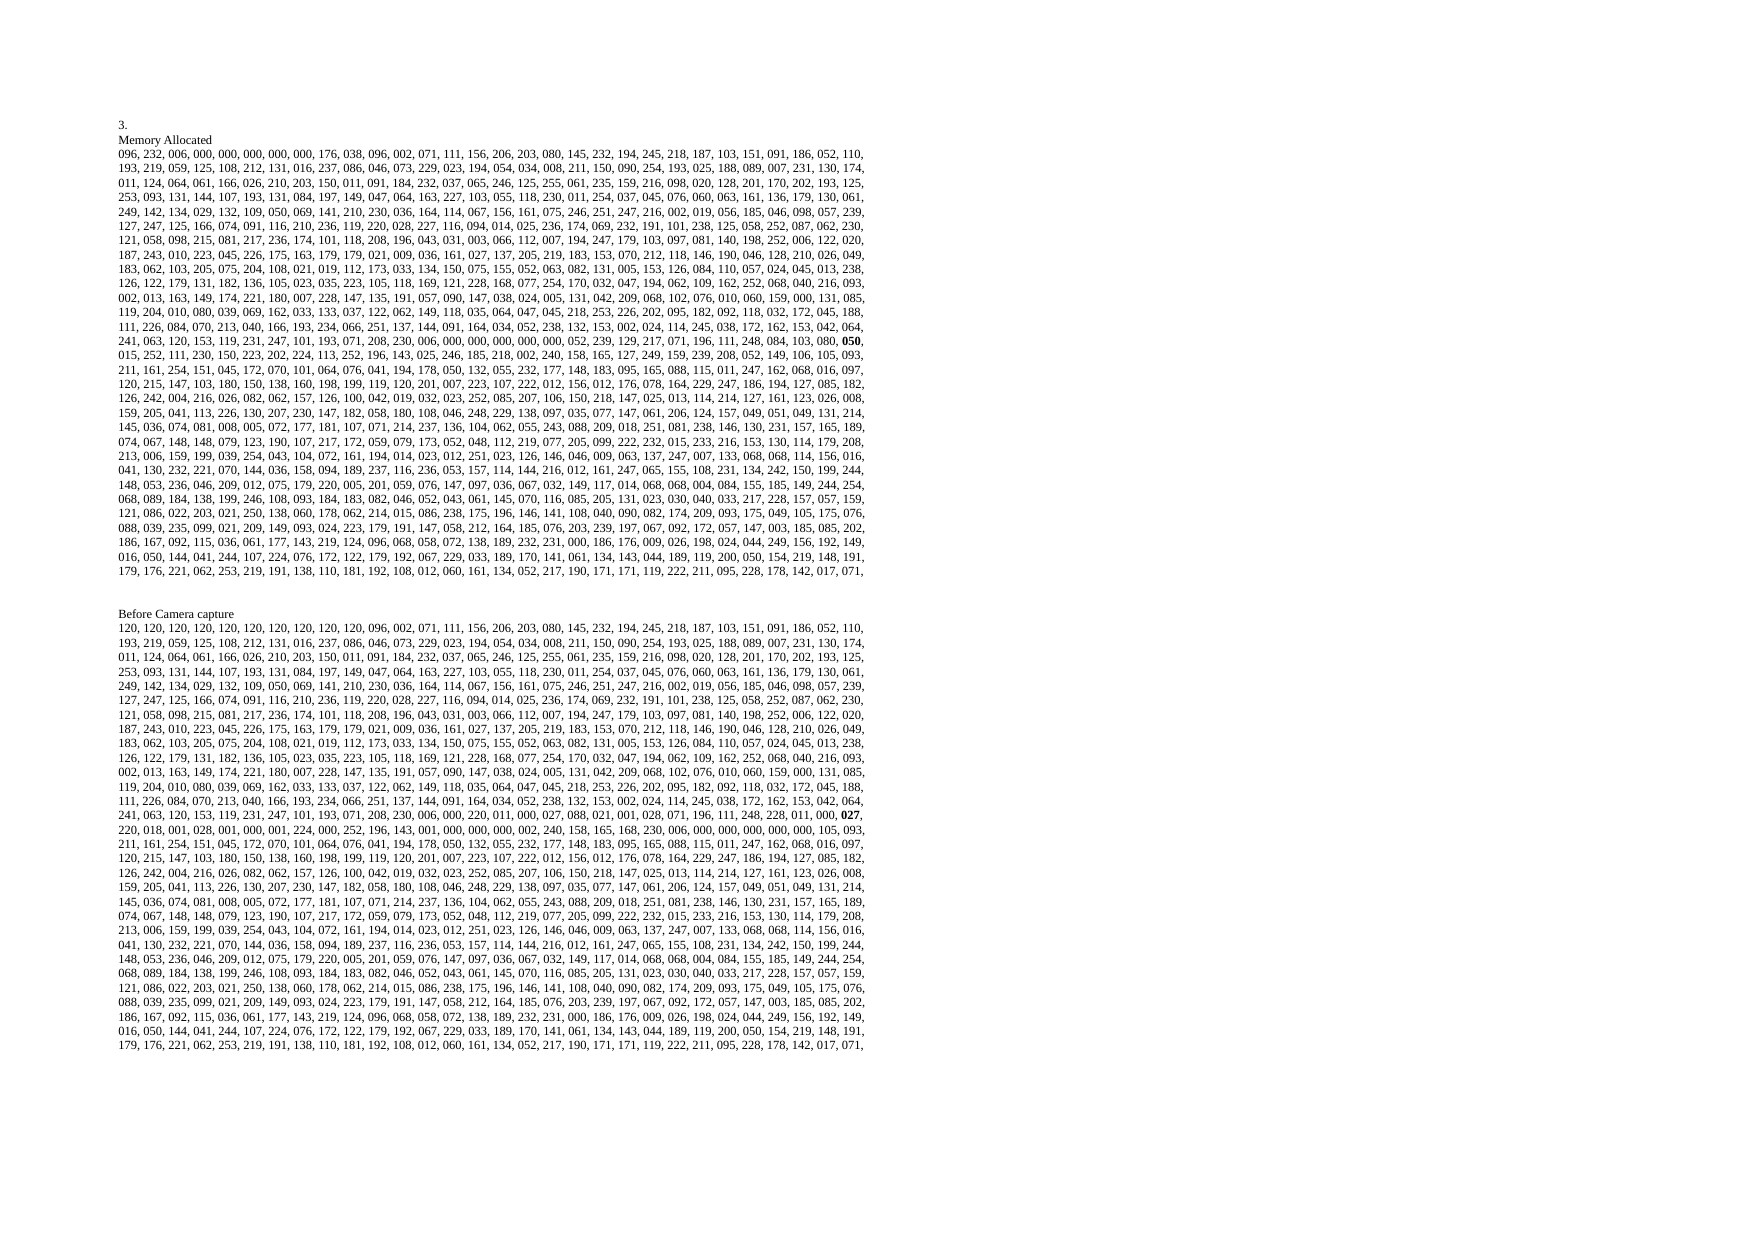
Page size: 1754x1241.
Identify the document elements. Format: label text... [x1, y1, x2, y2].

text 088, 039, 235, 099, 021, 209, 149, 093, 024, 223, 179, 191, 147, 058, 212, 164, 185, 076, 203, 239, 197, 067, 092, 172, 057, 147, 003, 185, 085, 202, [118, 995, 1635, 1009]
text 211, 161, 254, 151, 045, 172, 070, 101, 064, 076, 041, 194, 178, 050, 132, 055, 232, 177, 148, 183, 095, 165, 088, 115, 011, 247, 162, 068, 016, 097, [118, 362, 1635, 377]
text 015, 252, 111, 230, 150, 223, 202, 224, 113, 252, 196, 143, 025, 246, 185, 218, 002, 240, 158, 165, 127, 249, 159, 239, 208, 052, 149, 106, 105, 093, [118, 348, 1635, 362]
text 186, 167, 092, 115, 036, 061, 177, 143, 219, 124, 096, 068, 058, 072, 138, 189, 232, 231, 000, 186, 176, 009, 026, 198, 024, 044, 249, 156, 192, 149, [118, 1009, 1635, 1024]
text 111, 226, 084, 070, 213, 040, 166, 193, 234, 066, 251, 137, 144, 091, 164, 034, 052, 238, 132, 153, 002, 024, 114, 245, 038, 172, 162, 153, 042, 064, [118, 794, 1635, 808]
text 249, 142, 134, 029, 132, 109, 050, 069, 141, 210, 230, 036, 164, 114, 067, 156, 161, 075, 246, 251, 247, 216, 002, 019, 056, 185, 046, 098, 057, 239, [118, 204, 1635, 219]
text 249, 142, 134, 029, 132, 109, 050, 069, 141, 210, 230, 036, 164, 114, 067, 156, 161, 075, 246, 251, 247, 216, 002, 019, 056, 185, 046, 098, 057, 239, [118, 679, 1635, 693]
text 074, 067, 148, 148, 079, 123, 190, 107, 217, 172, 059, 079, 173, 052, 048, 112, 219, 077, 205, 099, 222, 232, 015, 233, 216, 153, 130, 114, 179, 208, [118, 434, 1635, 449]
text 253, 093, 131, 144, 107, 193, 131, 084, 197, 149, 047, 064, 163, 227, 103, 055, 118, 230, 011, 254, 037, 045, 076, 060, 063, 161, 136, 179, 130, 061, [118, 190, 1635, 204]
text 111, 226, 084, 070, 213, 040, 166, 193, 234, 066, 251, 137, 144, 091, 164, 034, 052, 238, 132, 153, 002, 024, 114, 245, 038, 172, 162, 153, 042, 064, [118, 319, 1635, 334]
text 145, 036, 074, 081, 008, 005, 072, 177, 181, 107, 071, 214, 237, 136, 104, 062, 055, 243, 088, 209, 018, 251, 081, 238, 146, 130, 231, 157, 165, 189, [118, 894, 1635, 909]
text 241, 063, 120, 153, 119, 231, 247, 101, 193, 071, 208, 230, 006, 000, 000, 000, 000, 000, 052, 239, 129, 217, 071, 196, 111, 248, 084, 103, 080, 050, [118, 334, 1635, 348]
text 119, 204, 010, 080, 039, 069, 162, 033, 133, 037, 122, 062, 149, 118, 035, 064, 047, 045, 218, 253, 226, 202, 095, 182, 092, 118, 032, 172, 045, 188, [118, 305, 1635, 319]
text 211, 161, 254, 151, 045, 172, 070, 101, 064, 076, 041, 194, 178, 050, 132, 055, 232, 177, 148, 183, 095, 165, 088, 115, 011, 247, 162, 068, 016, 097, [118, 837, 1635, 851]
text 120, 215, 147, 103, 180, 150, 138, 160, 198, 199, 119, 120, 201, 007, 223, 107, 222, 012, 156, 012, 176, 078, 164, 229, 247, 186, 194, 127, 085, 182, [118, 851, 1635, 866]
text 074, 067, 148, 148, 079, 123, 190, 107, 217, 172, 059, 079, 173, 052, 048, 112, 219, 077, 205, 099, 222, 232, 015, 233, 216, 153, 130, 114, 179, 208, [118, 909, 1635, 923]
text 041, 130, 232, 221, 070, 144, 036, 158, 094, 189, 237, 116, 236, 053, 157, 114, 144, 216, 012, 161, 247, 065, 155, 108, 231, 134, 242, 150, 199, 244, [118, 463, 1635, 477]
text 121, 058, 098, 215, 081, 217, 236, 174, 101, 118, 208, 196, 043, 031, 003, 066, 112, 007, 194, 247, 179, 103, 097, 081, 140, 198, 252, 006, 122, 020, [118, 233, 1635, 247]
text 193, 219, 059, 125, 108, 212, 131, 016, 237, 086, 046, 073, 229, 023, 194, 054, 034, 008, 211, 150, 090, 254, 193, 025, 188, 089, 007, 231, 130, 174, [118, 161, 1635, 176]
text 148, 053, 236, 046, 209, 012, 075, 179, 220, 005, 201, 059, 076, 147, 097, 036, 067, 032, 149, 117, 014, 068, 068, 004, 084, 155, 185, 149, 244, 254, [118, 477, 1635, 492]
text 126, 122, 179, 131, 182, 136, 105, 023, 035, 223, 105, 118, 169, 121, 228, 168, 077, 254, 170, 032, 047, 194, 062, 109, 162, 252, 068, 040, 216, 093, [118, 751, 1635, 765]
text 120, 215, 147, 103, 180, 150, 138, 160, 198, 199, 119, 120, 201, 007, 223, 107, 222, 012, 156, 012, 176, 078, 164, 229, 247, 186, 194, 127, 085, 182, [118, 377, 1635, 391]
text 3. [118, 118, 1635, 132]
text 213, 006, 159, 199, 039, 254, 043, 104, 072, 161, 194, 014, 023, 012, 251, 023, 126, 146, 046, 009, 063, 137, 247, 007, 133, 068, 068, 114, 156, 016, [118, 449, 1635, 463]
text 096, 232, 006, 000, 000, 000, 000, 000, 176, 038, 096, 002, 071, 111, 156, 206, 203, 080, 145, 232, 194, 245, 218, 187, 103, 151, 091, 186, 052, 110, [118, 147, 1635, 161]
text 213, 006, 159, 199, 039, 254, 043, 104, 072, 161, 194, 014, 023, 012, 251, 023, 126, 146, 046, 009, 063, 137, 247, 007, 133, 068, 068, 114, 156, 016, [118, 923, 1635, 937]
text 187, 243, 010, 223, 045, 226, 175, 163, 179, 179, 021, 009, 036, 161, 027, 137, 205, 219, 183, 153, 070, 212, 118, 146, 190, 046, 128, 210, 026, 049, [118, 722, 1635, 736]
text 145, 036, 074, 081, 008, 005, 072, 177, 181, 107, 071, 214, 237, 136, 104, 062, 055, 243, 088, 209, 018, 251, 081, 238, 146, 130, 231, 157, 165, 189, [118, 420, 1635, 434]
text 002, 013, 163, 149, 174, 221, 180, 007, 228, 147, 135, 191, 057, 090, 147, 038, 024, 005, 131, 042, 209, 068, 102, 076, 010, 060, 159, 000, 131, 085, [118, 291, 1635, 305]
text 068, 089, 184, 138, 199, 246, 108, 093, 184, 183, 082, 046, 052, 043, 061, 145, 070, 116, 085, 205, 131, 023, 030, 040, 033, 217, 228, 157, 057, 159, [118, 966, 1635, 981]
text 159, 205, 041, 113, 226, 130, 207, 230, 147, 182, 058, 180, 108, 046, 248, 229, 138, 097, 035, 077, 147, 061, 206, 124, 157, 049, 051, 049, 131, 214, [118, 880, 1635, 894]
text 127, 247, 125, 166, 074, 091, 116, 210, 236, 119, 220, 028, 227, 116, 094, 014, 025, 236, 174, 069, 232, 191, 101, 238, 125, 058, 252, 087, 062, 230, [118, 219, 1635, 233]
text 148, 053, 236, 046, 209, 012, 075, 179, 220, 005, 201, 059, 076, 147, 097, 036, 067, 032, 149, 117, 014, 068, 068, 004, 084, 155, 185, 149, 244, 254, [118, 952, 1635, 966]
text 088, 039, 235, 099, 021, 209, 149, 093, 024, 223, 179, 191, 147, 058, 212, 164, 185, 076, 203, 239, 197, 067, 092, 172, 057, 147, 003, 185, 085, 202, [118, 521, 1635, 535]
text 253, 093, 131, 144, 107, 193, 131, 084, 197, 149, 047, 064, 163, 227, 103, 055, 118, 230, 011, 254, 037, 045, 076, 060, 063, 161, 136, 179, 130, 061, [118, 664, 1635, 679]
text Memory Allocated [118, 132, 1635, 147]
text 121, 058, 098, 215, 081, 217, 236, 174, 101, 118, 208, 196, 043, 031, 003, 066, 112, 007, 194, 247, 179, 103, 097, 081, 140, 198, 252, 006, 122, 020, [118, 707, 1635, 722]
text 183, 062, 103, 205, 075, 204, 108, 021, 019, 112, 173, 033, 134, 150, 075, 155, 052, 063, 082, 131, 005, 153, 126, 084, 110, 057, 024, 045, 013, 238, [118, 262, 1635, 276]
text 011, 124, 064, 061, 166, 026, 210, 203, 150, 011, 091, 184, 232, 037, 065, 246, 125, 255, 061, 235, 159, 216, 098, 020, 128, 201, 170, 202, 193, 125, [118, 176, 1635, 190]
text 179, 176, 221, 062, 253, 219, 191, 138, 110, 181, 192, 108, 012, 060, 161, 134, 052, 217, 190, 171, 171, 119, 222, 211, 095, 228, 178, 142, 017, 071, [118, 564, 1635, 578]
text 179, 176, 221, 062, 253, 219, 191, 138, 110, 181, 192, 108, 012, 060, 161, 134, 052, 217, 190, 171, 171, 119, 222, 211, 095, 228, 178, 142, 017, 071, [118, 1038, 1635, 1052]
text 121, 086, 022, 203, 021, 250, 138, 060, 178, 062, 214, 015, 086, 238, 175, 196, 146, 141, 108, 040, 090, 082, 174, 209, 093, 175, 049, 105, 175, 076, [118, 506, 1635, 521]
text 002, 013, 163, 149, 174, 221, 180, 007, 228, 147, 135, 191, 057, 090, 147, 038, 024, 005, 131, 042, 209, 068, 102, 076, 010, 060, 159, 000, 131, 085, [118, 765, 1635, 779]
text 126, 122, 179, 131, 182, 136, 105, 023, 035, 223, 105, 118, 169, 121, 228, 168, 077, 254, 170, 032, 047, 194, 062, 109, 162, 252, 068, 040, 216, 093, [118, 276, 1635, 291]
text 186, 167, 092, 115, 036, 061, 177, 143, 219, 124, 096, 068, 058, 072, 138, 189, 232, 231, 000, 186, 176, 009, 026, 198, 024, 044, 249, 156, 192, 149, [118, 535, 1635, 549]
text 011, 124, 064, 061, 166, 026, 210, 203, 150, 011, 091, 184, 232, 037, 065, 246, 125, 255, 061, 235, 159, 216, 098, 020, 128, 201, 170, 202, 193, 125, [118, 650, 1635, 664]
text 187, 243, 010, 223, 045, 226, 175, 163, 179, 179, 021, 009, 036, 161, 027, 137, 205, 219, 183, 153, 070, 212, 118, 146, 190, 046, 128, 210, 026, 049, [118, 247, 1635, 262]
text 120, 120, 120, 120, 120, 120, 120, 120, 120, 120, 096, 002, 071, 111, 156, 206, 203, 080, 145, 232, 194, 245, 218, 187, 103, 151, 091, 186, 052, 110, [118, 621, 1635, 636]
text 159, 205, 041, 113, 226, 130, 207, 230, 147, 182, 058, 180, 108, 046, 248, 229, 138, 097, 035, 077, 147, 061, 206, 124, 157, 049, 051, 049, 131, 214, [118, 406, 1635, 420]
text 241, 063, 120, 153, 119, 231, 247, 101, 193, 071, 208, 230, 006, 000, 220, 011, 000, 027, 088, 021, 001, 028, 071, 196, 111, 248, 228, 011, 000, 027, [118, 808, 1635, 822]
text Before Camera capture [118, 607, 1635, 621]
text 220, 018, 001, 028, 001, 000, 001, 224, 000, 252, 196, 143, 001, 000, 000, 000, 002, 240, 158, 165, 168, 230, 006, 000, 000, 000, 000, 000, 105, 093, [118, 822, 1635, 837]
text 119, 204, 010, 080, 039, 069, 162, 033, 133, 037, 122, 062, 149, 118, 035, 064, 047, 045, 218, 253, 226, 202, 095, 182, 092, 118, 032, 172, 045, 188, [118, 779, 1635, 794]
text 016, 050, 144, 041, 244, 107, 224, 076, 172, 122, 179, 192, 067, 229, 033, 189, 170, 141, 061, 134, 143, 044, 189, 119, 200, 050, 154, 219, 148, 191, [118, 1024, 1635, 1038]
text 126, 242, 004, 216, 026, 082, 062, 157, 126, 100, 042, 019, 032, 023, 252, 085, 207, 106, 150, 218, 147, 025, 013, 114, 214, 127, 161, 123, 026, 008, [118, 391, 1635, 406]
text 016, 050, 144, 041, 244, 107, 224, 076, 172, 122, 179, 192, 067, 229, 033, 189, 170, 141, 061, 134, 143, 044, 189, 119, 200, 050, 154, 219, 148, 191, [118, 549, 1635, 564]
text 183, 062, 103, 205, 075, 204, 108, 021, 019, 112, 173, 033, 134, 150, 075, 155, 052, 063, 082, 131, 005, 153, 126, 084, 110, 057, 024, 045, 013, 238, [118, 736, 1635, 751]
text 193, 219, 059, 125, 108, 212, 131, 016, 237, 086, 046, 073, 229, 023, 194, 054, 034, 008, 211, 150, 090, 254, 193, 025, 188, 089, 007, 231, 130, 174, [118, 636, 1635, 650]
text 126, 242, 004, 216, 026, 082, 062, 157, 126, 100, 042, 019, 032, 023, 252, 085, 207, 106, 150, 218, 147, 025, 013, 114, 214, 127, 161, 123, 026, 008, [118, 866, 1635, 880]
text 068, 089, 184, 138, 199, 246, 108, 093, 184, 183, 082, 046, 052, 043, 061, 145, 070, 116, 085, 205, 131, 023, 030, 040, 033, 217, 228, 157, 057, 159, [118, 492, 1635, 506]
text 121, 086, 022, 203, 021, 250, 138, 060, 178, 062, 214, 015, 086, 238, 175, 196, 146, 141, 108, 040, 090, 082, 174, 209, 093, 175, 049, 105, 175, 076, [118, 981, 1635, 995]
text 041, 130, 232, 221, 070, 144, 036, 158, 094, 189, 237, 116, 236, 053, 157, 114, 144, 216, 012, 161, 247, 065, 155, 108, 231, 134, 242, 150, 199, 244, [118, 937, 1635, 952]
text 127, 247, 125, 166, 074, 091, 116, 210, 236, 119, 220, 028, 227, 116, 094, 014, 025, 236, 174, 069, 232, 191, 101, 238, 125, 058, 252, 087, 062, 230, [118, 693, 1635, 707]
